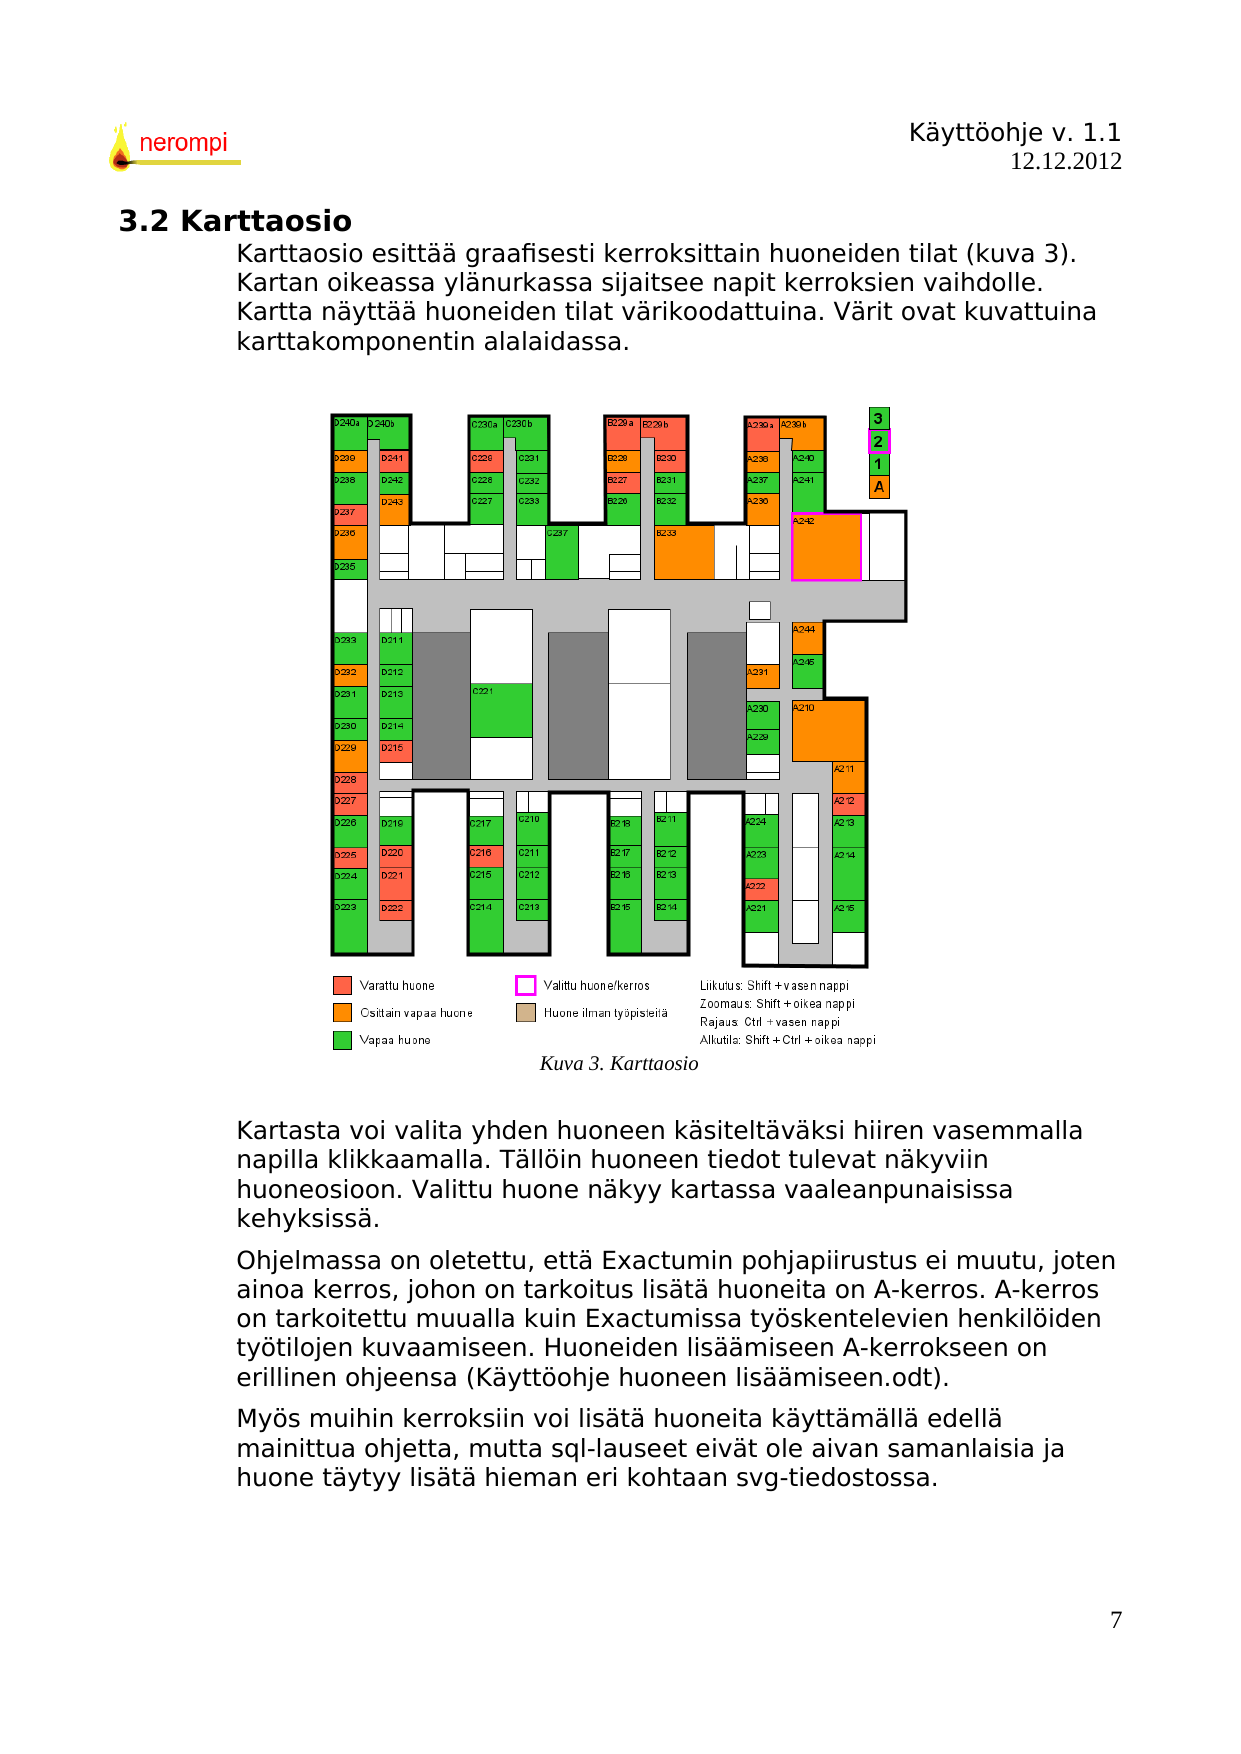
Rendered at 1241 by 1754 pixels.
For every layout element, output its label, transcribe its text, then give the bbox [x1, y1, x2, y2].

text Kartasta voi valita yhden huoneen käsiteltäväksi hiiren vasemmalla napilla klikkaamalla. Tällöin huoneen tiedot tulevat näkyviin huoneosioon. Valittu huone näkyy kartassa vaaleanpunaisissa kehyksissä. [236, 1116, 1122, 1233]
subtitle Karttaosio [118, 204, 1122, 239]
picture [325, 397, 916, 1052]
text Myös muihin kerroksiin voi lisätä huoneita käyttämällä edellä mainittua ohjetta, mutta sql-lauseet eivät ole aivan samanlaisia ja huone täytyy lisätä hieman eri kohtaan svg-tiedostossa. [236, 1405, 1122, 1492]
text Kuva 3. Karttaosio [325, 1052, 915, 1074]
text Ohjelmassa on oletettu, että Exactumin pohjapiirustus ei muutu, joten ainoa kerros, johon on tarkoitus lisätä huoneita on A-kerros. A-kerros on tarkoitettu muualla kuin Exactumissa työskentelevien henkilöiden työtilojen kuvaamiseen. Huoneiden lisäämiseen A-kerrokseen on erillinen ohjeensa (Käyttöohje huoneen lisäämiseen.odt). [236, 1246, 1122, 1392]
text Karttaosio esittää graafisesti kerroksittain huoneiden tilat (kuva 3). Kartan oikeassa ylänurkassa sijaitsee napit kerroksien vaihdolle. Kartta näyttää huoneiden tilat värikoodattuina. Värit ovat kuvattuina karttakomponentin alalaidassa. [236, 239, 1122, 356]
picture [107, 118, 255, 176]
